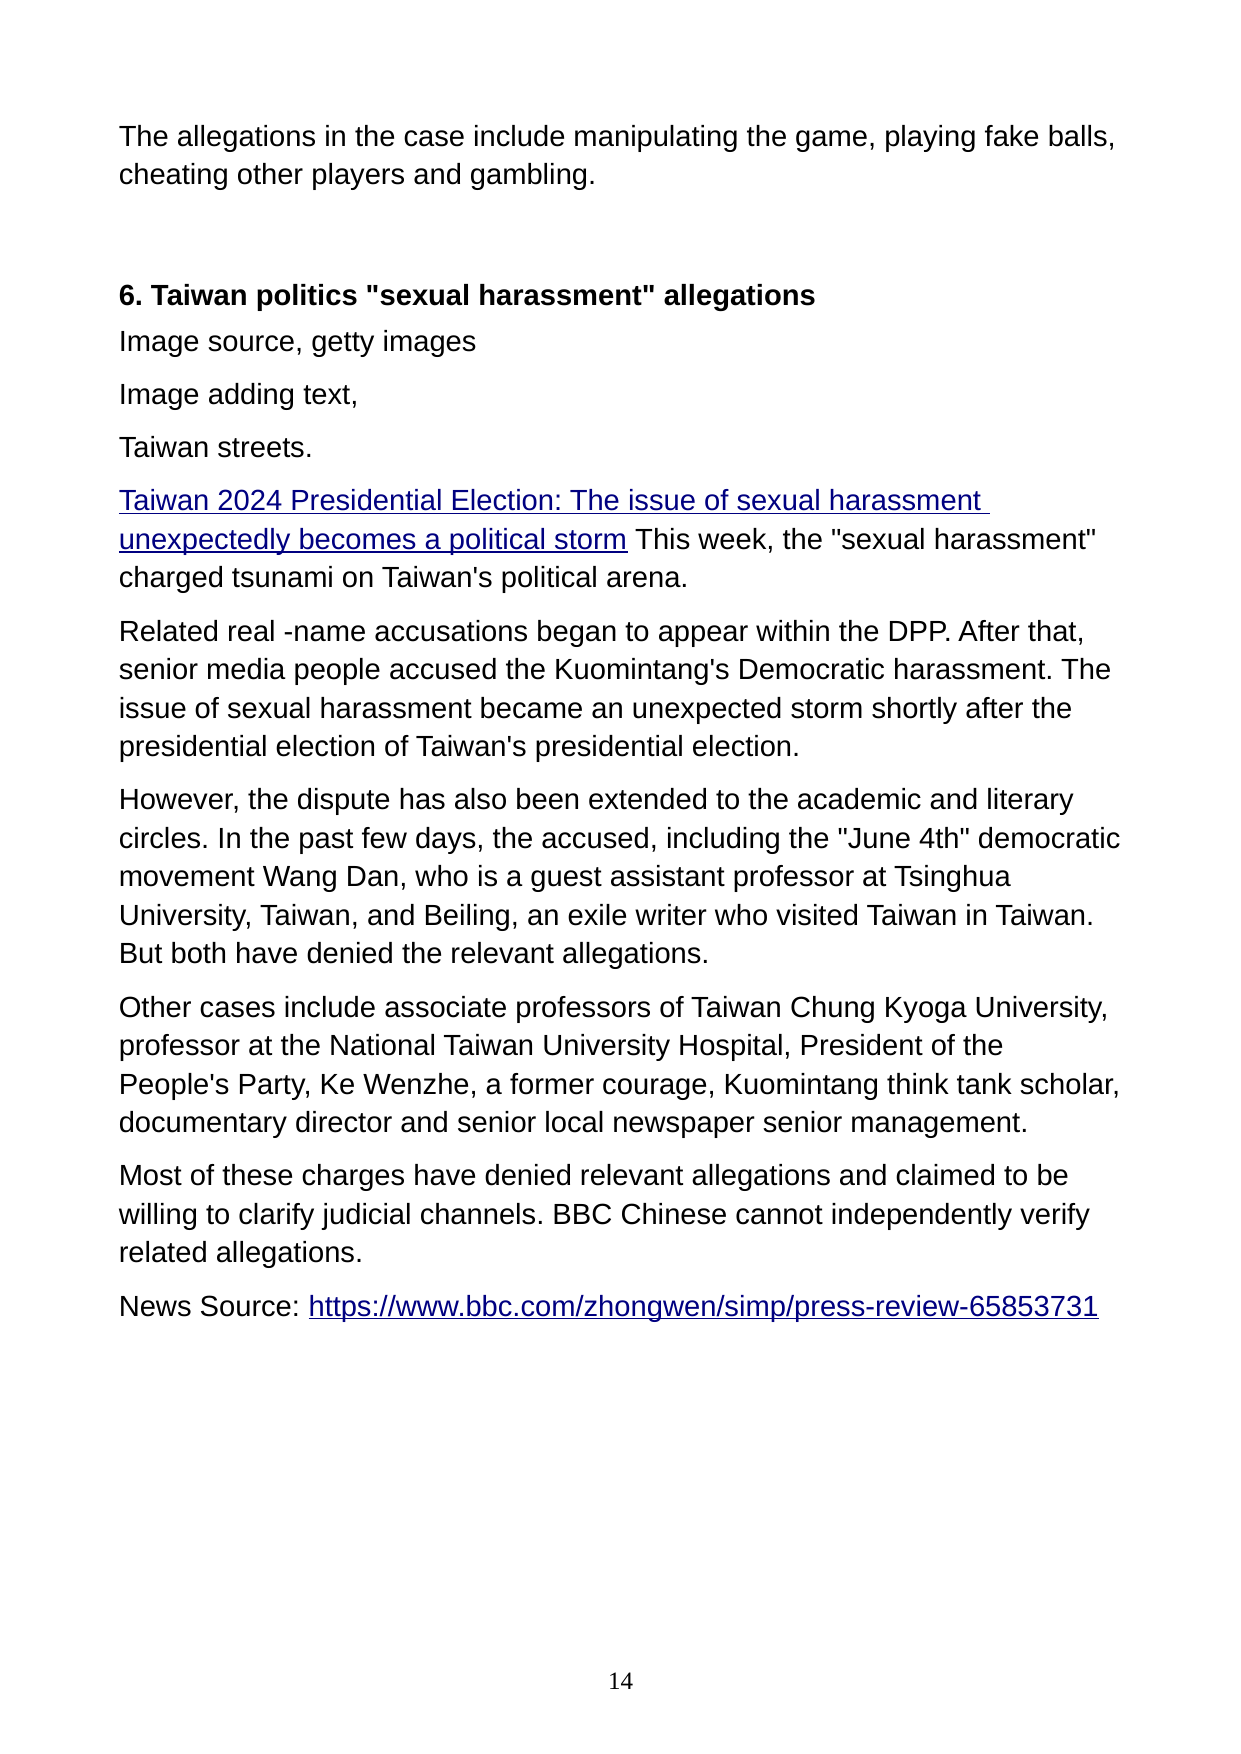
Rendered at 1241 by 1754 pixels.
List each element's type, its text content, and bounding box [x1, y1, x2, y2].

subtitle 6. Taiwan politics "sexual harassment" allegations [118, 278, 1122, 311]
text Related real -name accusations began to appear within the DPP. After that, senior media people accused the Kuomintang's Democratic harassment. The issue of sexual harassment became an unexpected storm shortly after the presidential election of Taiwan's presidential election. [118, 613, 1122, 763]
text However, the dispute has also been extended to the academic and literary circles. In the past few days, the accused, including the "June 4th" democratic movement Wang Dan, who is a guest assistant professor at Tsinghua University, Taiwan, and Beiling, an exile writer who visited Taiwan in Taiwan. But both have denied the relevant allegations. [118, 782, 1122, 970]
text News Source: https://www.bbc.com/zhongwen/simp/press-review-65853731 [118, 1288, 1122, 1322]
text Most of these charges have denied relevant allegations and claimed to be willing to clarify judicial channels. BBC Chinese cannot independently verify related allegations. [118, 1158, 1122, 1269]
text Other cases include associate professors of Taiwan Chung Kyoga University, professor at the National Taiwan University Hospital, President of the People's Party, Ke Wenzhe, a former courage, Kuomintang think tank scholar, documentary director and senior local newspaper senior management. [118, 989, 1122, 1139]
text The allegations in the case include manipulating the game, playing fake balls, cheating other players and gambling. [118, 118, 1122, 191]
text Image source, getty images [118, 324, 1122, 357]
text Image adding text, [118, 377, 1122, 411]
text Taiwan 2024 Presidential Election: The issue of sexual harassment unexpectedly becomes a political storm This week, the "sexual harassment" charged tsunami on Taiwan's political arena. [118, 483, 1122, 594]
text Taiwan streets. [118, 430, 1122, 464]
